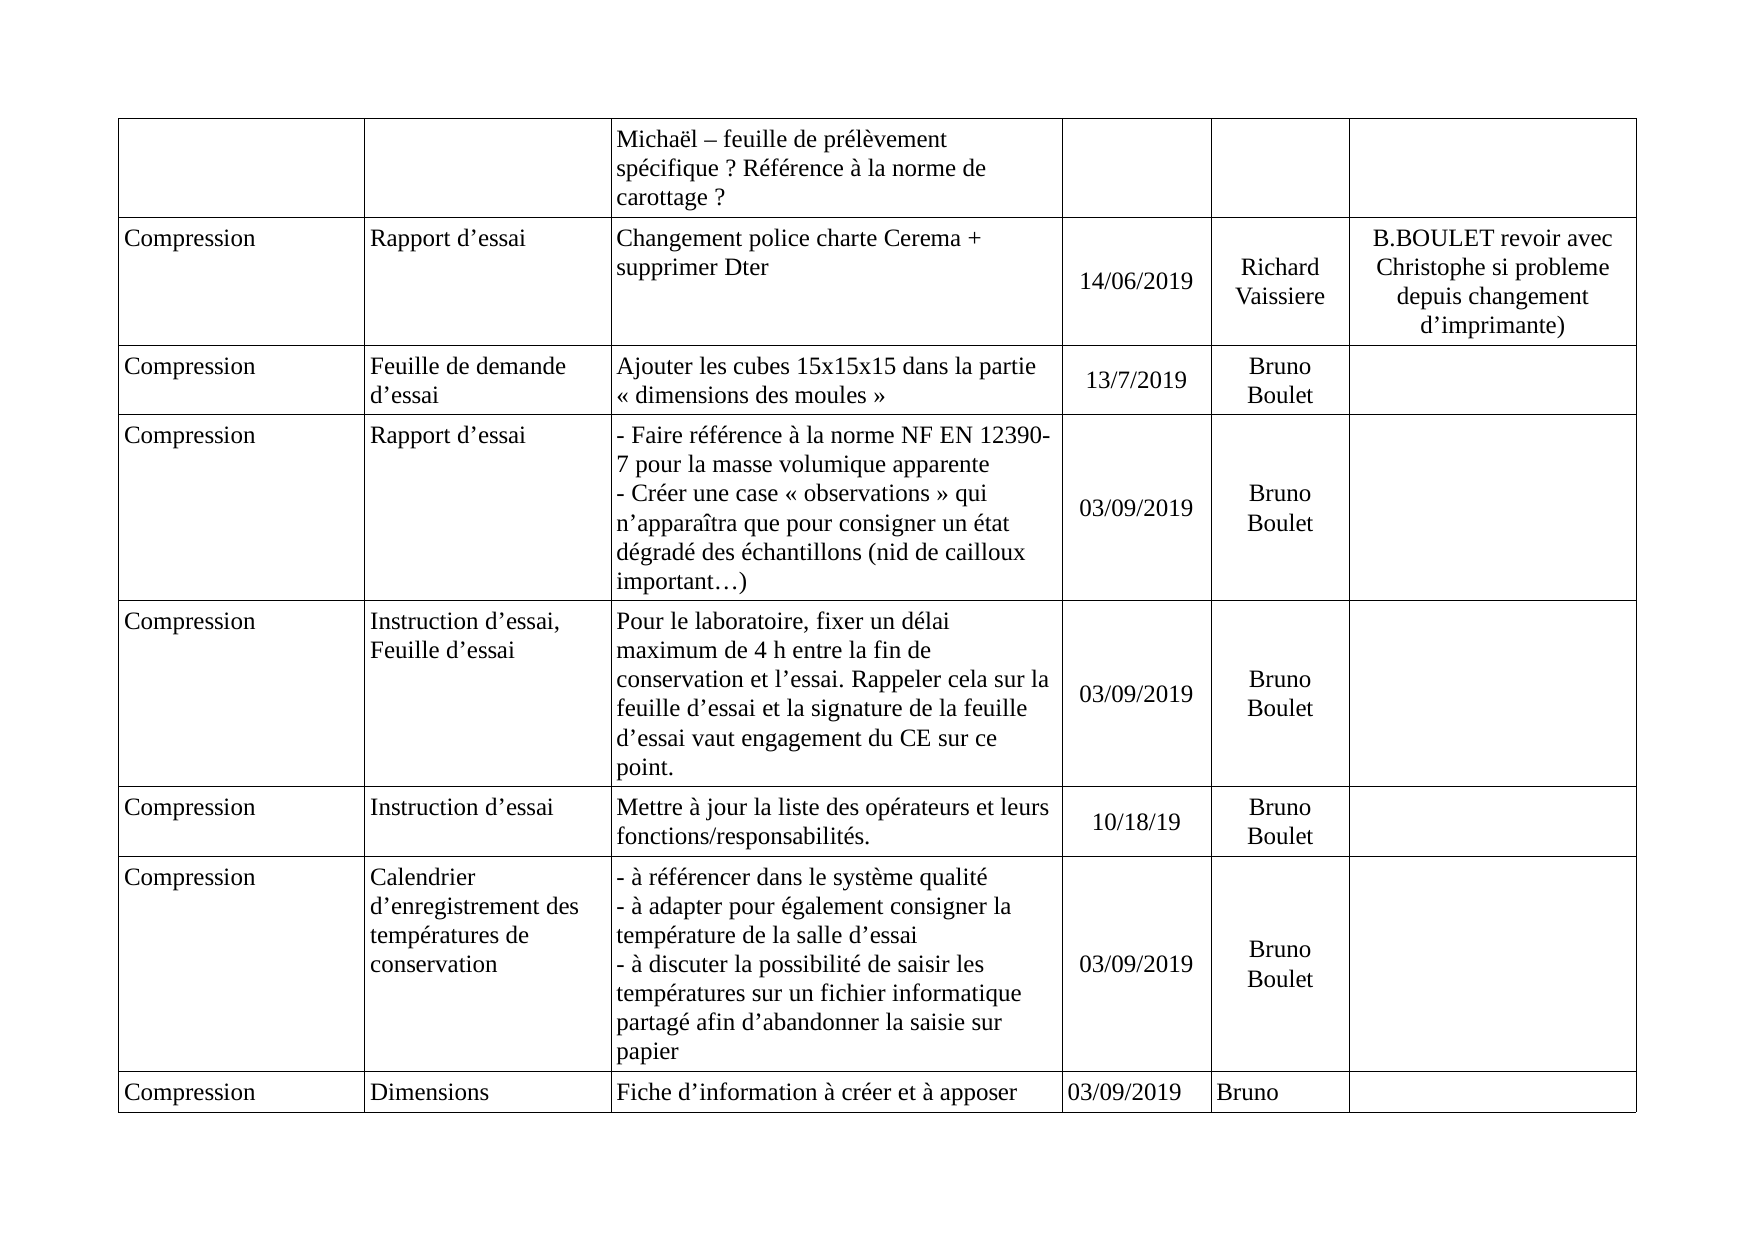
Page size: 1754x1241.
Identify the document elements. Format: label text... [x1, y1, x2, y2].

table_cell 03/09/2019 [1063, 857, 1211, 1071]
table_cell 03/09/2019 [1063, 415, 1211, 600]
table_cell Bruno Boulet [1212, 787, 1349, 856]
table_cell Bruno [1212, 1072, 1349, 1112]
table_cell Rapport d’essai [365, 415, 611, 600]
table_cell - Faire référence à la norme NF EN 12390-7 pour la masse volumique apparente - Créer une case « observations » qui n’apparaîtra que pour consigner un état dégradé des échantillons (nid de cailloux important…) [612, 415, 1062, 600]
table_cell [1212, 119, 1349, 217]
table_cell [1063, 119, 1211, 217]
table_cell Compression [119, 415, 364, 600]
table_cell 03/09/2019 [1063, 1072, 1211, 1112]
table_cell Compression [119, 1072, 364, 1112]
table_cell Richard Vaissiere [1212, 218, 1349, 345]
table_cell Bruno Boulet [1212, 857, 1349, 1071]
table_cell [1350, 346, 1636, 414]
table_cell [1350, 1072, 1636, 1112]
table_cell Compression [119, 218, 364, 345]
table_cell [1350, 415, 1636, 600]
table_cell Changement police charte Cerema + supprimer Dter [612, 218, 1062, 345]
table_cell [1350, 787, 1636, 856]
table_cell [365, 119, 611, 217]
table_cell Calendrier d’enregistrement des températures de conservation [365, 857, 611, 1071]
table_cell Instruction d’essai, Feuille d’essai [365, 601, 611, 786]
table_cell Rapport d’essai [365, 218, 611, 345]
table_cell Pour le laboratoire, fixer un délai maximum de 4 h entre la fin de conservation et l’essai. Rappeler cela sur la feuille d’essai et la signature de la feuille d’essai vaut engagement du CE sur ce point. [612, 601, 1062, 786]
table_cell Dimensions [365, 1072, 611, 1112]
table_cell Compression [119, 787, 364, 856]
table_cell 14/06/2019 [1063, 218, 1211, 345]
table_cell Bruno Boulet [1212, 415, 1349, 600]
table_cell [1350, 119, 1636, 217]
table_cell Fiche d’information à créer et à apposer [612, 1072, 1062, 1112]
table_cell 18/10/19 [1063, 787, 1211, 856]
table_cell Feuille de demande d’essai [365, 346, 611, 414]
table_cell Compression [119, 857, 364, 1071]
table_cell 13/7/2019 [1063, 346, 1211, 414]
table_cell [1350, 857, 1636, 1071]
table_cell Instruction d’essai [365, 787, 611, 856]
table_cell Ajouter les cubes 15x15x15 dans la partie « dimensions des moules » [612, 346, 1062, 414]
table_cell 03/09/2019 [1063, 601, 1211, 786]
table_cell Compression [119, 601, 364, 786]
table_cell Bruno Boulet [1212, 346, 1349, 414]
table_cell Compression [119, 346, 364, 414]
table_cell [1350, 601, 1636, 786]
table_cell - à référencer dans le système qualité - à adapter pour également consigner la température de la salle d’essai - à discuter la possibilité de saisir les températures sur un fichier informatique partagé afin d’abandonner la saisie sur papier [612, 857, 1062, 1071]
table_cell B.BOULET revoir avec Christophe si probleme depuis changement d’imprimante) [1350, 218, 1636, 345]
table_cell Michaël – feuille de prélèvement spécifique ? Référence à la norme de carottage ? [612, 119, 1062, 217]
table_cell [119, 119, 364, 217]
table_cell Mettre à jour la liste des opérateurs et leurs fonctions/responsabilités. [612, 787, 1062, 856]
table_cell Bruno Boulet [1212, 601, 1349, 786]
